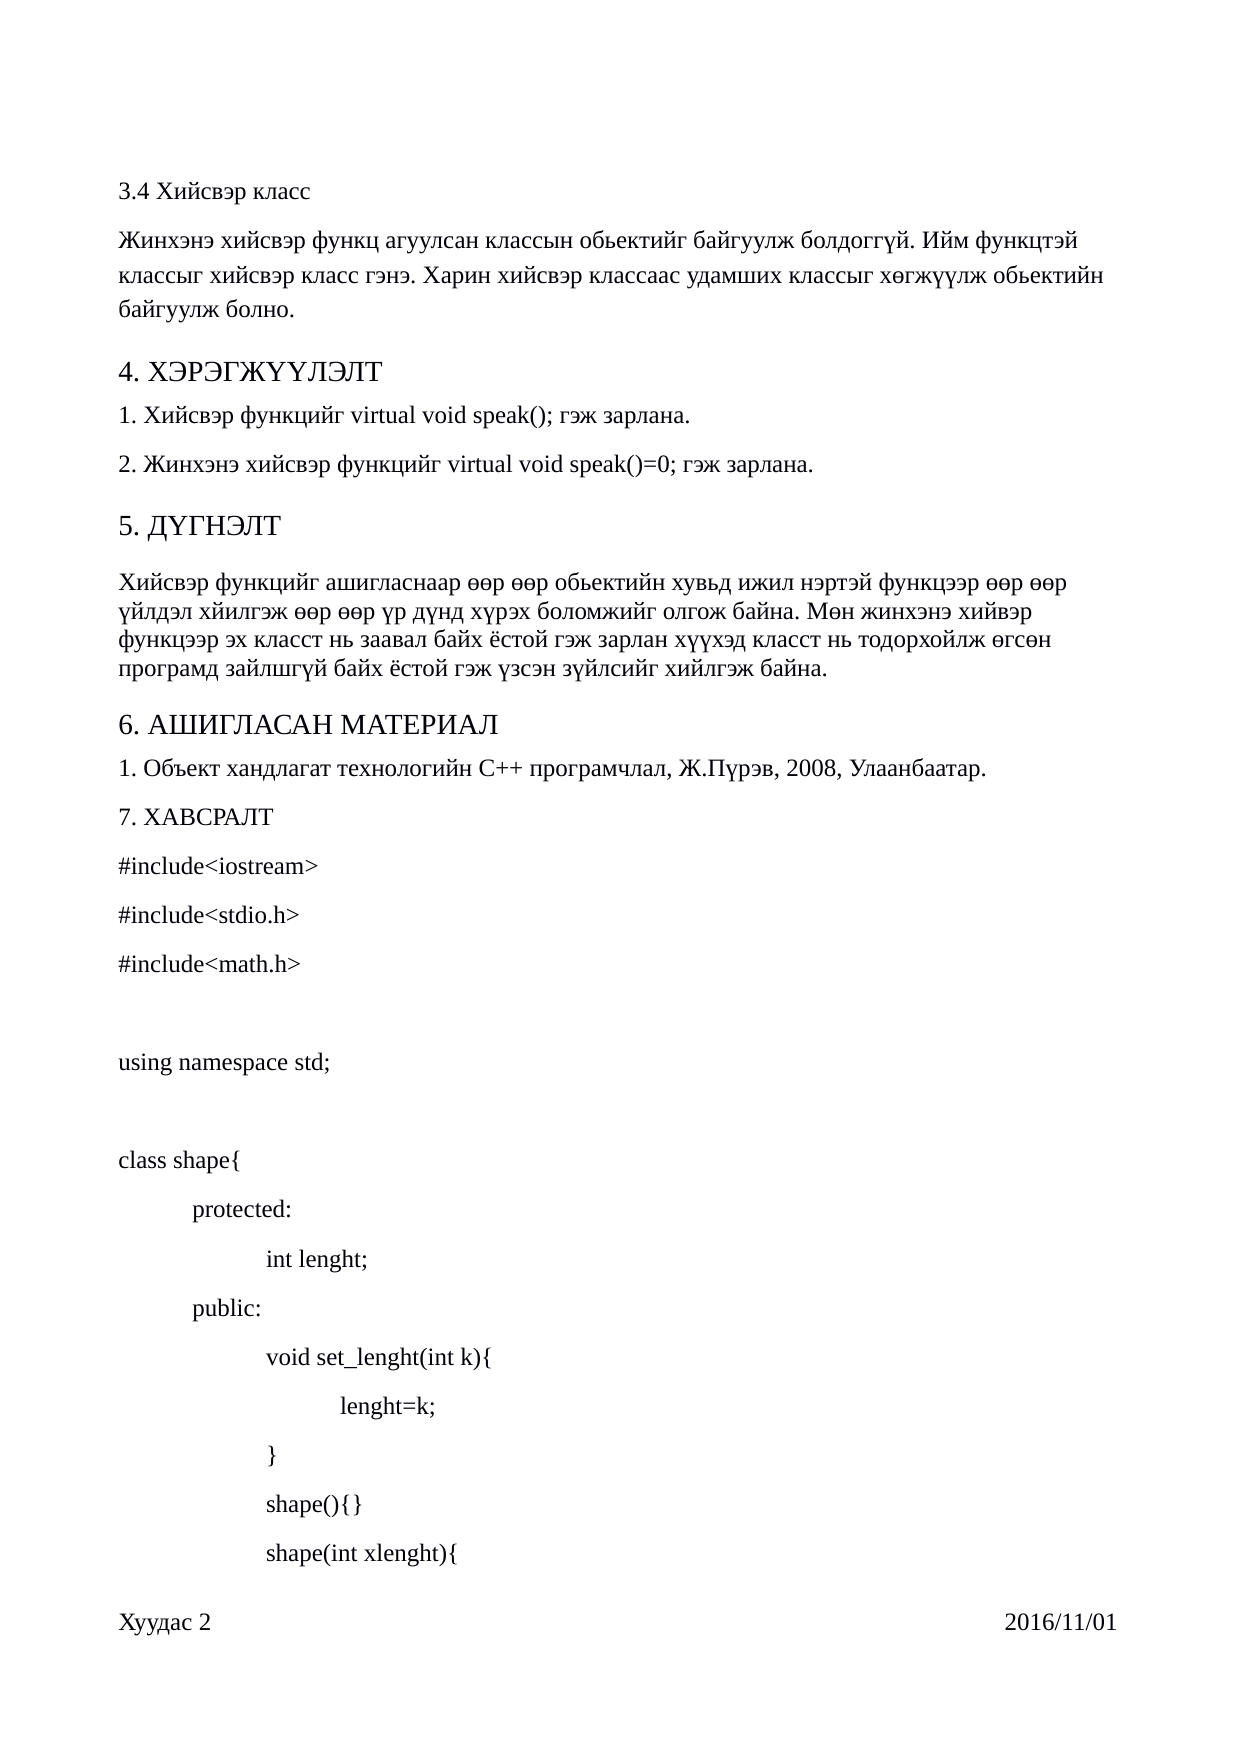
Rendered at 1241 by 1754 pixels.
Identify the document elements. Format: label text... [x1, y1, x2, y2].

subtitle 4. ХЭРЭГЖҮҮЛЭЛТ [118, 354, 1122, 387]
text using namespace std; [118, 1047, 1122, 1076]
subtitle 5. ДҮГНЭЛТ [118, 508, 1122, 542]
text #include<stdio.h> [118, 900, 1122, 929]
text class shape{ [118, 1146, 1122, 1174]
text void set_lenght(int k){ [118, 1342, 1122, 1371]
text public: [118, 1293, 1122, 1321]
text 7. ХАВСРАЛТ [118, 802, 1122, 831]
text int lenght; [118, 1244, 1122, 1272]
text #include<iostream> [118, 851, 1122, 880]
text 3.4 Хийсвэр класс [118, 176, 1122, 205]
text shape(){} [118, 1489, 1122, 1518]
text 1. Хийсвэр функцийг virtual void speak(); гэж зарлана. [118, 400, 1122, 429]
text #include<math.h> [118, 949, 1122, 978]
text } [118, 1440, 1122, 1469]
text 2. Жинхэнэ хийсвэр функцийг virtual void speak()=0; гэж зарлана. [118, 449, 1122, 478]
text shape(int xlenght){ [118, 1538, 1122, 1567]
text 1. Объект хандлагат технологийн С++ програмчлал, Ж.Пүрэв, 2008, Улаанбаатар. [118, 753, 1122, 782]
text protected: [118, 1194, 1122, 1223]
subtitle 6. АШИГЛАСАН МАТЕРИАЛ [118, 707, 1122, 741]
subtitle Хийсвэр функцийг ашигласнаар өөр өөр обьектийн хувьд ижил нэртэй функцээр өөр өөр үйлдэл хйилгэж өөр өөр үр дүнд хүрэх боломжийг олгож байна. Мөн жинхэнэ хийвэр функцээр эх класст нь заавал байх ёстой гэж зарлан хүүхэд класст нь тодорхойлж өгсөн програмд зайлшгүй байх ёстой гэж үзсэн зүйлсийг хийлгэж байна. [118, 567, 1122, 682]
text lenght=k; [118, 1391, 1122, 1419]
text Жинхэнэ хийсвэр функц агуулсан классын обьектийг байгуулж болдоггүй. Ийм функцтэй классыг хийсвэр класс гэнэ. Харин хийсвэр классаас удамших классыг хөгжүүлж обьектийн байгуулж болно. [118, 225, 1122, 323]
